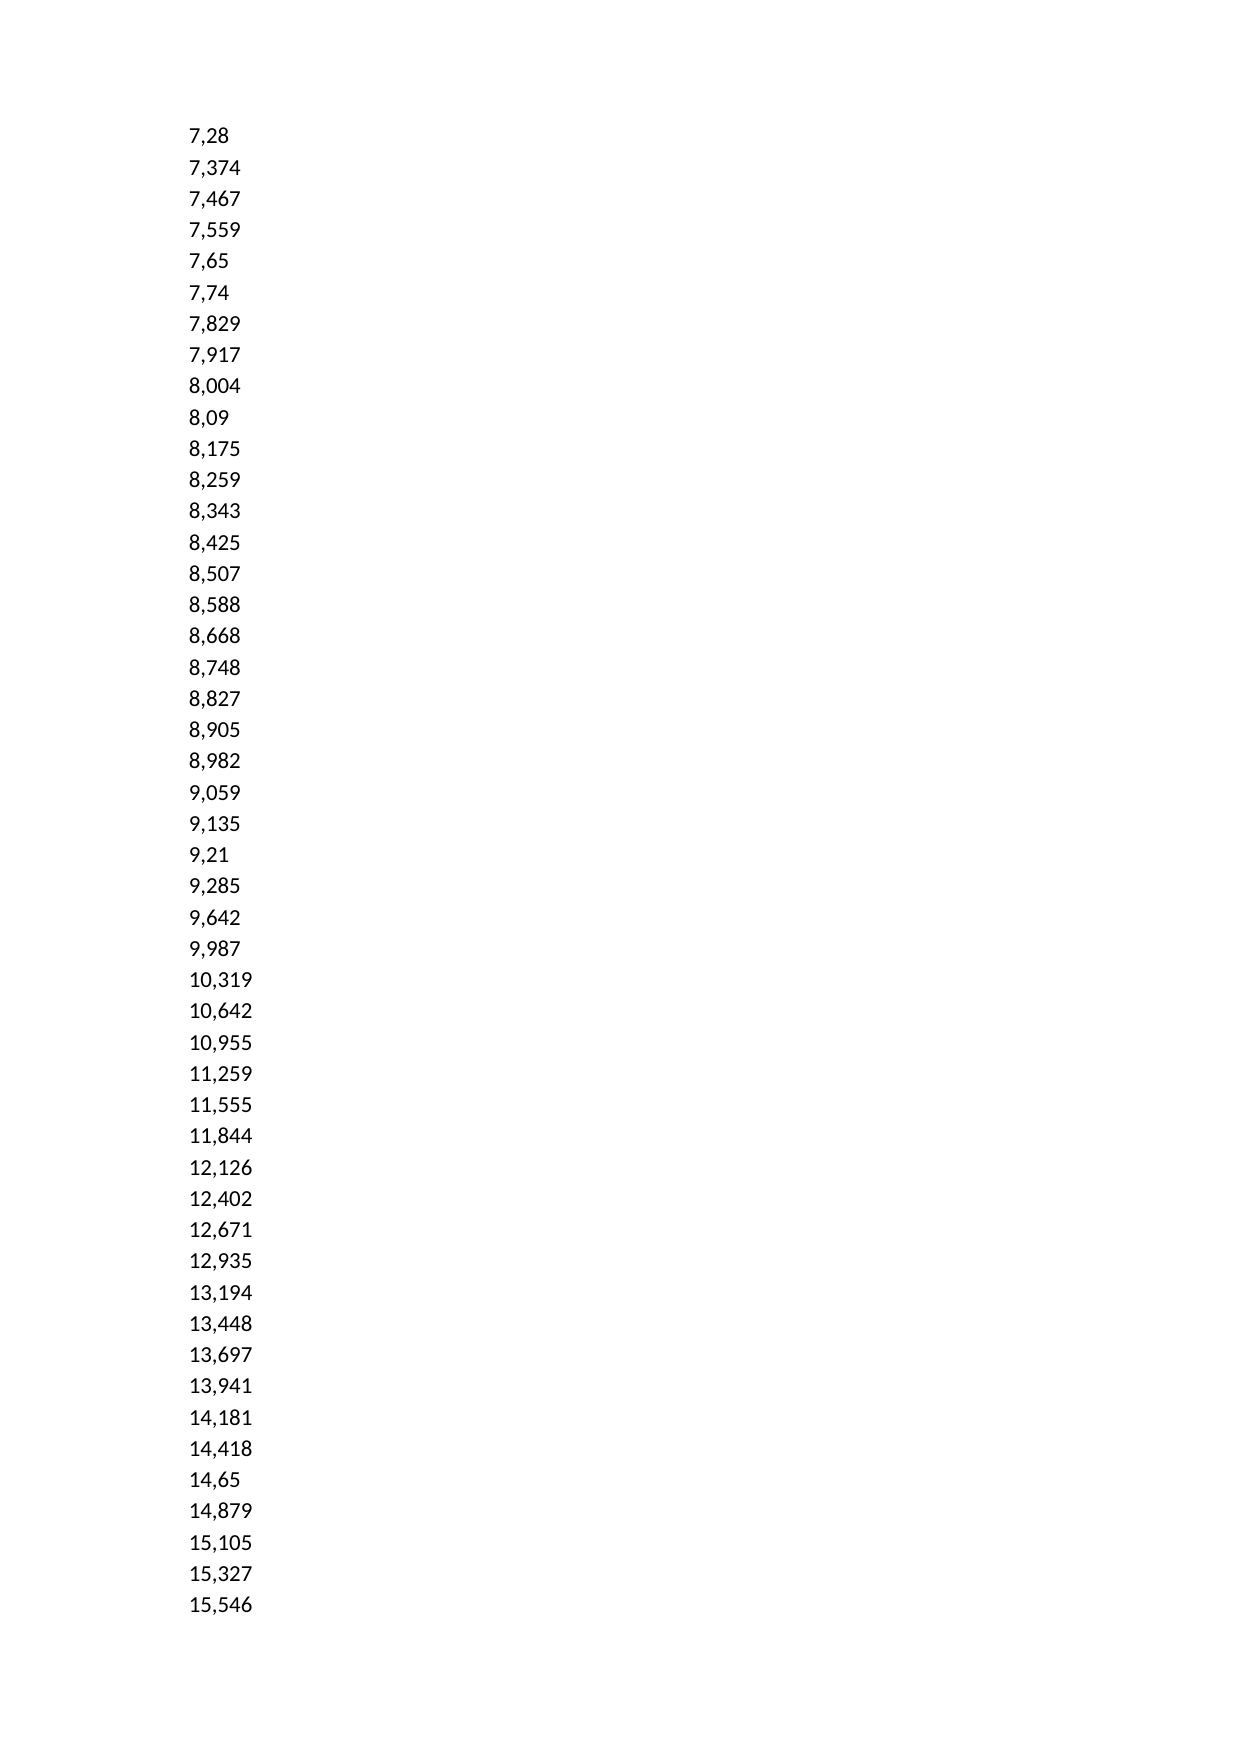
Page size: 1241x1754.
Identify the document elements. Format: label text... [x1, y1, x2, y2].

table_cell 11,844 [177, 1118, 300, 1149]
table_cell 7,65 [177, 243, 300, 274]
table_cell 10,955 [177, 1024, 300, 1056]
table_cell 9,285 [177, 868, 300, 899]
table_cell 10,319 [177, 962, 300, 993]
table_cell 12,126 [177, 1149, 300, 1181]
table_cell 9,21 [177, 837, 300, 868]
table_cell 7,374 [177, 149, 300, 181]
table_cell 8,425 [177, 524, 300, 556]
table_cell 8,343 [177, 493, 300, 524]
table_cell 12,935 [177, 1243, 300, 1274]
table_cell 9,642 [177, 899, 300, 931]
table_cell 8,507 [177, 556, 300, 587]
table_cell 14,65 [177, 1462, 300, 1493]
table_cell 8,588 [177, 587, 300, 618]
table_cell 13,194 [177, 1274, 300, 1306]
table_cell 9,059 [177, 774, 300, 806]
table_cell 14,181 [177, 1399, 300, 1431]
table_cell 7,829 [177, 306, 300, 337]
table_cell 8,175 [177, 431, 300, 462]
table_cell 12,402 [177, 1181, 300, 1212]
table_cell 13,448 [177, 1306, 300, 1337]
table_cell 13,697 [177, 1337, 300, 1368]
table_cell 7,917 [177, 337, 300, 368]
table_cell 8,905 [177, 712, 300, 743]
table_cell 15,327 [177, 1556, 300, 1587]
table_cell 8,259 [177, 462, 300, 493]
table_cell 11,555 [177, 1087, 300, 1118]
table_cell 9,987 [177, 931, 300, 962]
table_cell 14,418 [177, 1431, 300, 1462]
table_cell 9,135 [177, 806, 300, 837]
table_cell 8,827 [177, 681, 300, 712]
table_cell 11,259 [177, 1056, 300, 1087]
table_cell 7,74 [177, 274, 300, 306]
table_cell 15,105 [177, 1524, 300, 1556]
table_cell 8,982 [177, 743, 300, 774]
table_cell 7,559 [177, 212, 300, 243]
table_cell 7,467 [177, 181, 300, 212]
table_cell 8,668 [177, 618, 300, 649]
table_cell 10,642 [177, 993, 300, 1024]
table_cell 7,28 [177, 118, 300, 149]
table_cell 12,671 [177, 1212, 300, 1243]
table_cell 8,748 [177, 649, 300, 681]
table_cell 13,941 [177, 1368, 300, 1399]
table_cell 15,546 [177, 1587, 300, 1618]
table_cell 8,09 [177, 399, 300, 431]
table_cell 14,879 [177, 1493, 300, 1524]
table_cell 8,004 [177, 368, 300, 399]
